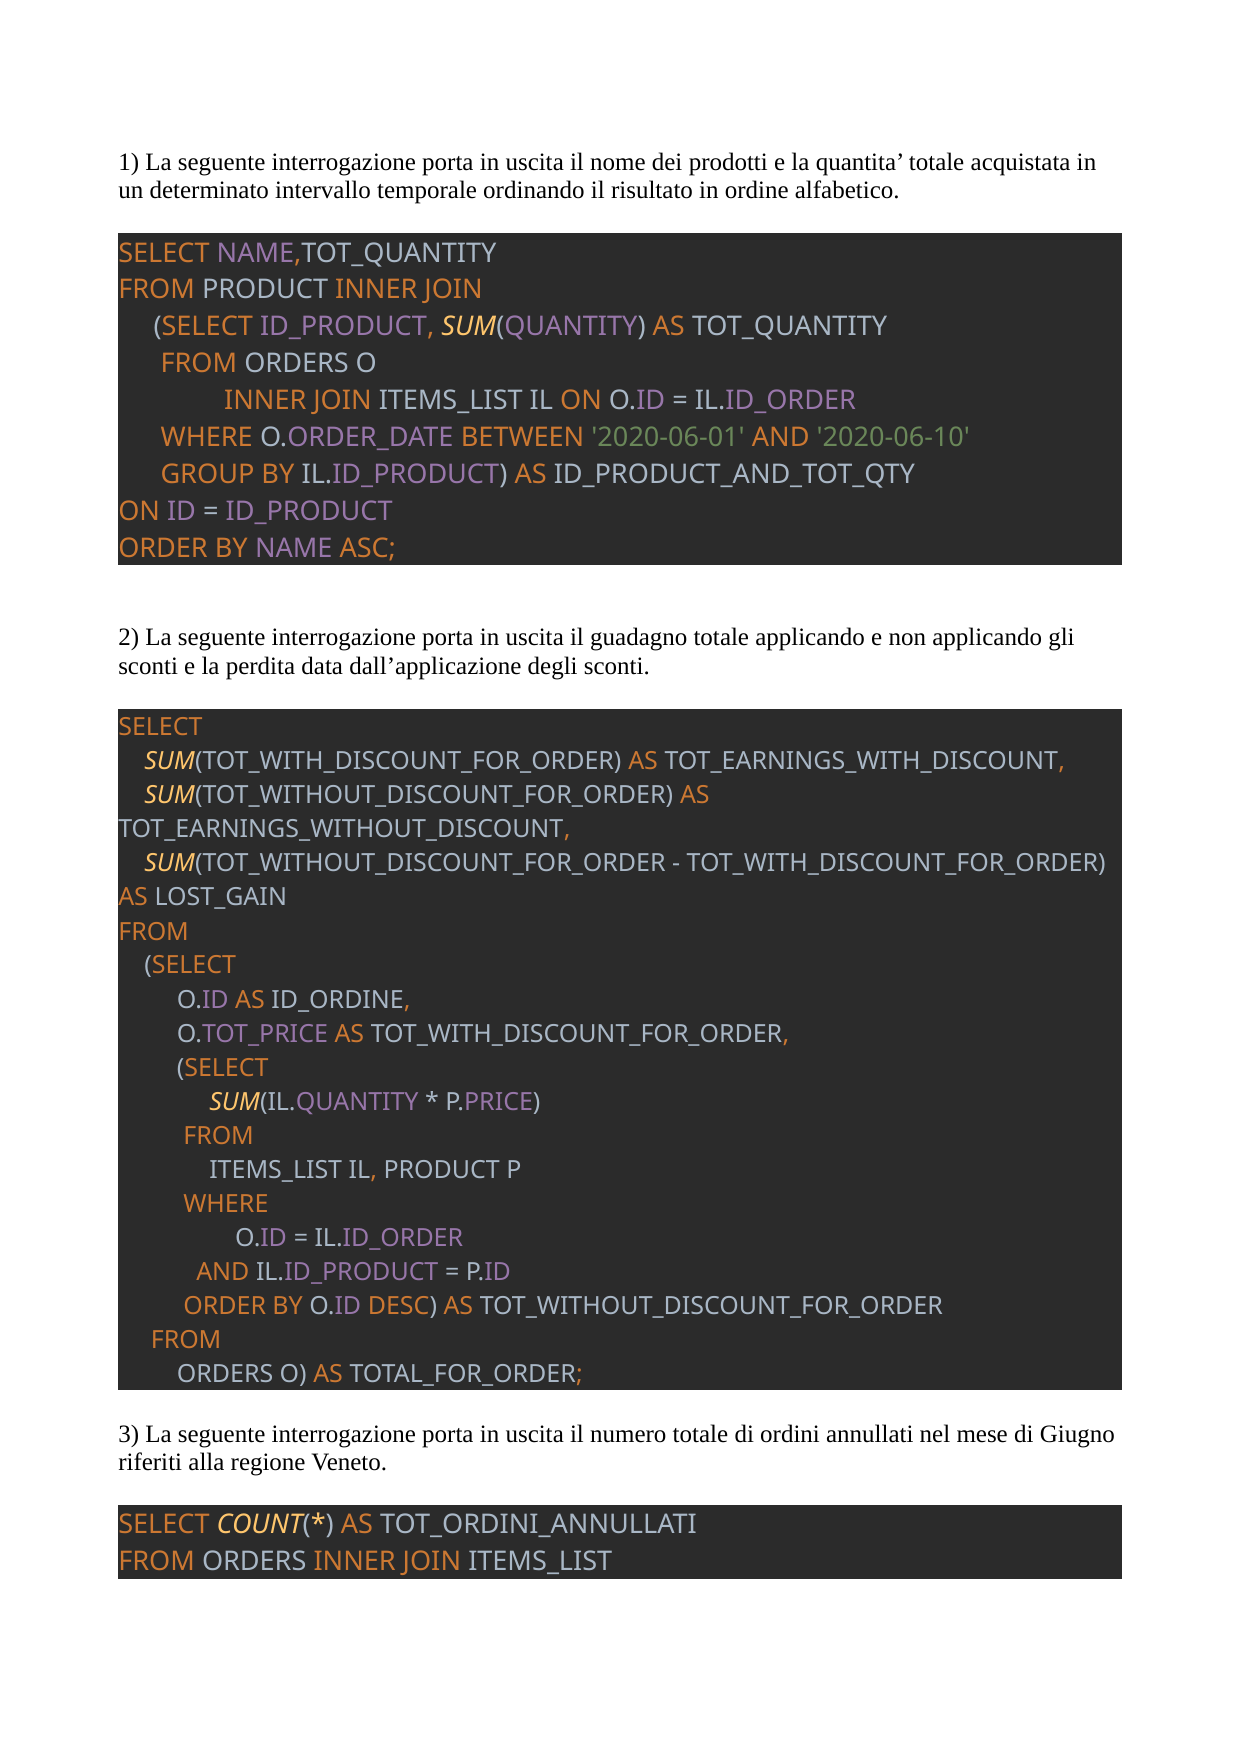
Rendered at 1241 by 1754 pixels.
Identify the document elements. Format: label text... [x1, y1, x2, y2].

text 1) La seguente interrogazione porta in uscita il nome dei prodotti e la quantita’ totale acquistata in un determinato intervallo temporale ordinando il risultato in ordine alfabetico. [118, 147, 1122, 204]
text 3) La seguente interrogazione porta in uscita il numero totale di ordini annullati nel mese di Giugno riferiti alla regione Veneto. [118, 1419, 1122, 1476]
text SELECT NAME,TOT_QUANTITY FROM PRODUCT INNER JOIN (SELECT ID_PRODUCT, SUM(QUANTITY) AS TOT_QUANTITY FROM ORDERS O INNER JOIN ITEMS_LIST IL ON O.ID = IL.ID_ORDER WHERE O.ORDER_DATE BETWEEN '2020-06-01' AND '2020-06-10' GROUP BY IL.ID_PRODUCT) AS ID_PRODUCT_AND_TOT_QTY ON ID = ID_PRODUCT ORDER BY NAME ASC; [118, 233, 1122, 565]
text 2) La seguente interrogazione porta in uscita il guadagno totale applicando e non applicando gli sconti e la perdita data dall’applicazione degli sconti. [118, 622, 1122, 680]
text SELECT COUNT(*) AS TOT_ORDINI_ANNULLATI FROM ORDERS INNER JOIN ITEMS_LIST [118, 1505, 1122, 1579]
text SELECT SUM(TOT_WITH_DISCOUNT_FOR_ORDER) AS TOT_EARNINGS_WITH_DISCOUNT, SUM(TOT_WITHOUT_DISCOUNT_FOR_ORDER) AS TOT_EARNINGS_WITHOUT_DISCOUNT, SUM(TOT_WITHOUT_DISCOUNT_FOR_ORDER - TOT_WITH_DISCOUNT_FOR_ORDER) AS LOST_GAIN FROM (SELECT O.ID AS ID_ORDINE, O.TOT_PRICE AS TOT_WITH_DISCOUNT_FOR_ORDER, (SELECT SUM(IL.QUANTITY * P.PRICE) FROM ITEMS_LIST IL, PRODUCT P WHERE O.ID = IL.ID_ORDER AND IL.ID_PRODUCT = P.ID ORDER BY O.ID DESC) AS TOT_WITHOUT_DISCOUNT_FOR_ORDER FROM ORDERS O) AS TOTAL_FOR_ORDER; [118, 709, 1122, 1390]
